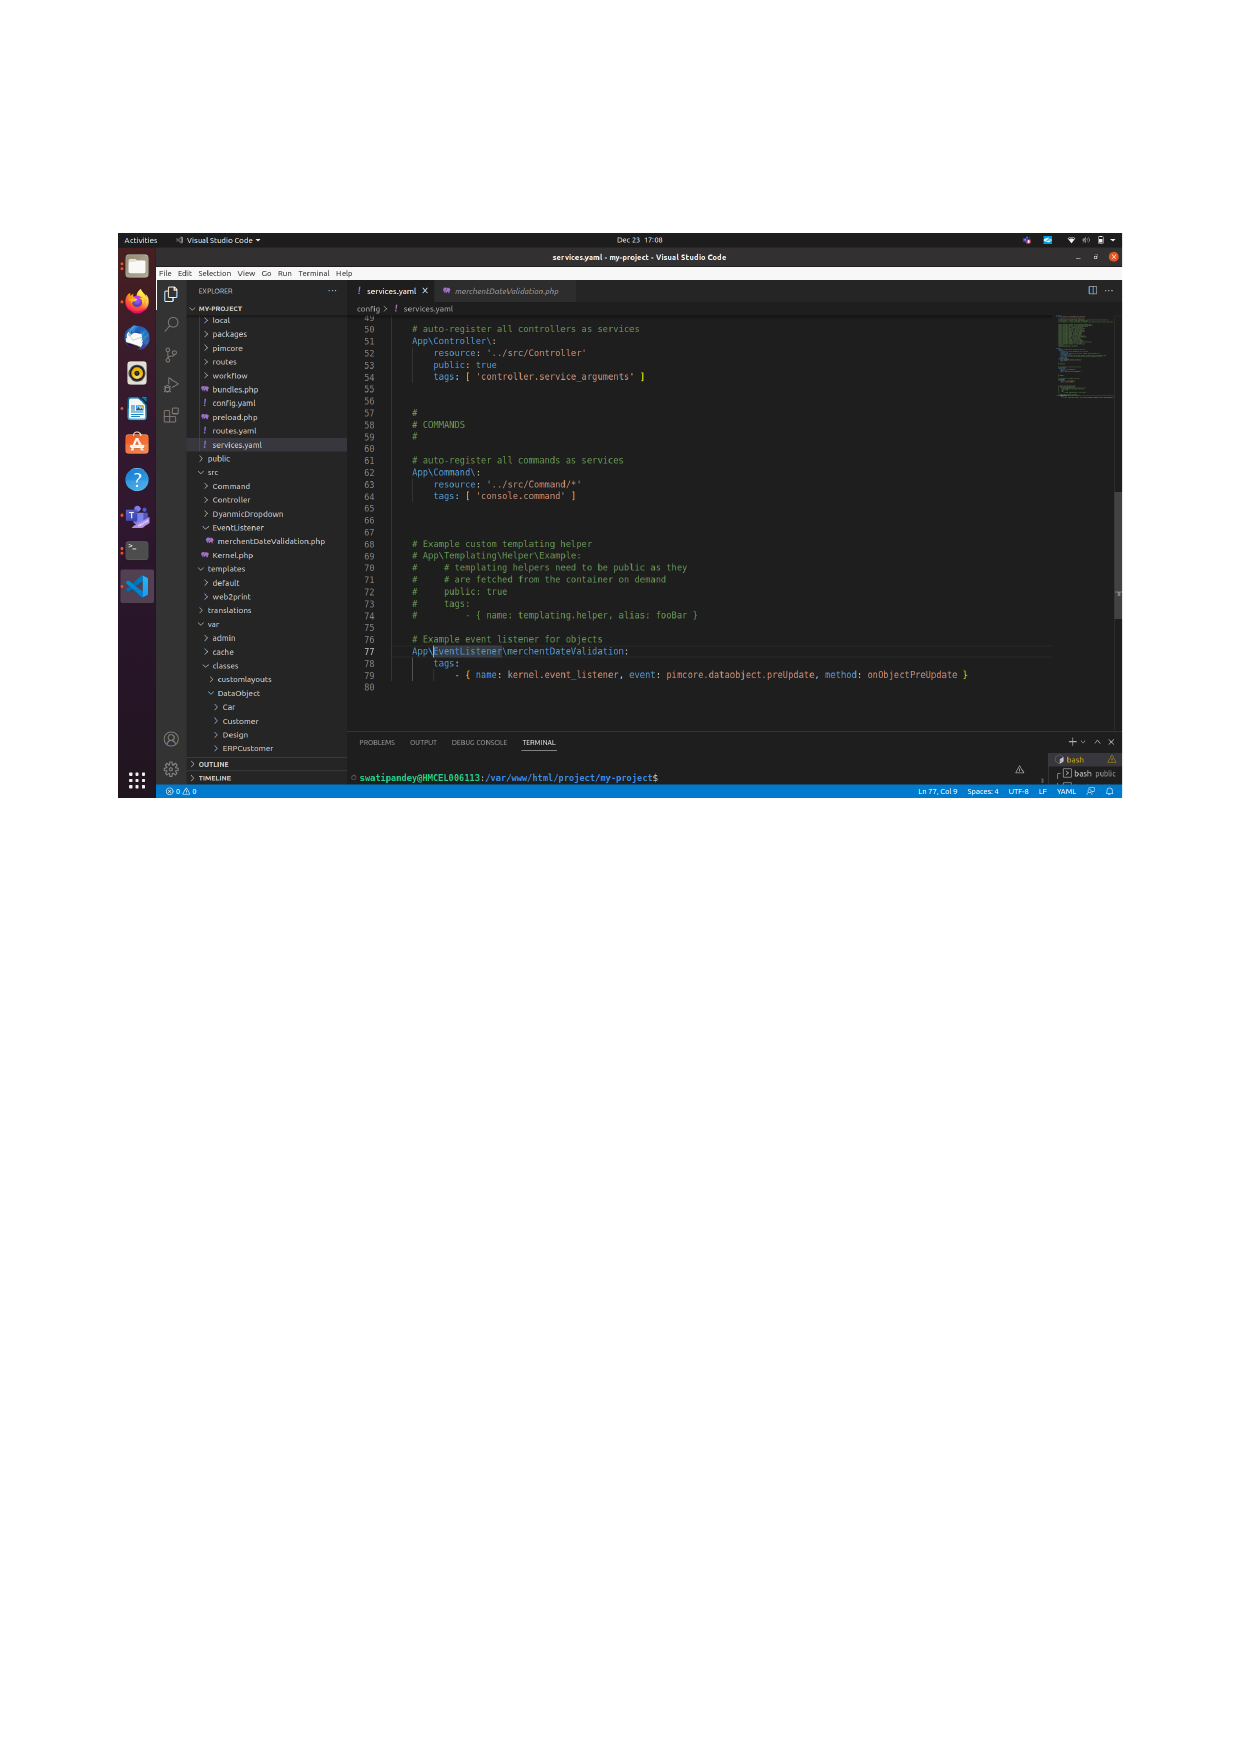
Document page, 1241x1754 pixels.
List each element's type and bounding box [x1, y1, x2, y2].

picture [118, 233, 1123, 798]
